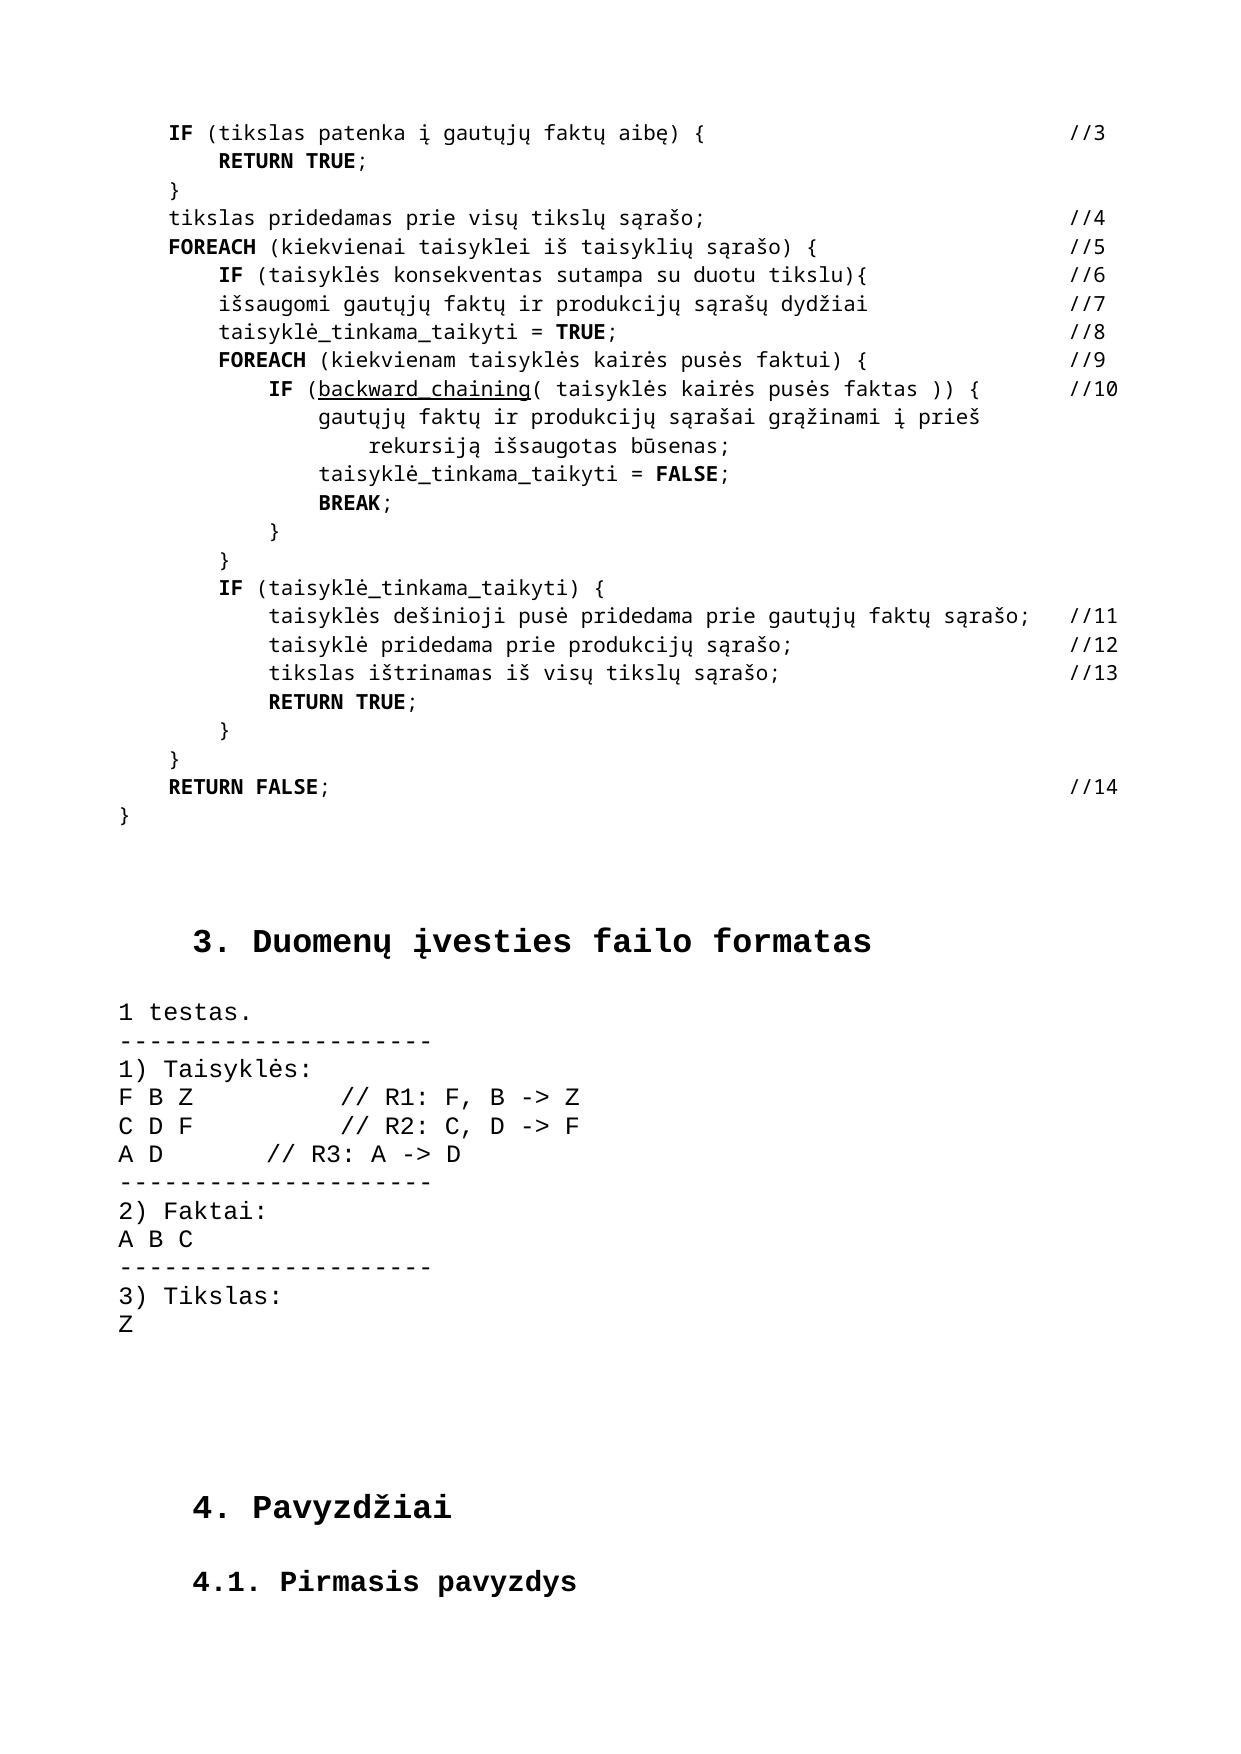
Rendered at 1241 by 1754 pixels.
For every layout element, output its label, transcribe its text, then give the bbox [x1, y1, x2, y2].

text IF (taisyklė_tinkama_taikyti) { [118, 573, 1122, 602]
text } [118, 744, 1122, 772]
text gautųjų faktų ir produkcijų sąrašai grąžinami į prieš [118, 402, 1122, 431]
text taisyklės dešinioji pusė pridedama prie gautųjų faktų sąrašo; //11 [118, 602, 1122, 630]
text 2) Faktai: [118, 1198, 1122, 1227]
text FOREACH (kiekvienai taisyklei iš taisyklių sąrašo) { //5 [118, 232, 1122, 260]
text A B C [118, 1227, 1122, 1255]
text } [118, 175, 1122, 203]
text A D // R3: A -> D [118, 1142, 1122, 1170]
text --------------------- [118, 1028, 1122, 1057]
text tikslas pridedamas prie visų tikslų sąrašo; //4 [118, 203, 1122, 232]
text RETURN TRUE; [118, 147, 1122, 175]
text Z [118, 1312, 1122, 1340]
text 3) Tikslas: [118, 1283, 1122, 1312]
text } [118, 545, 1122, 573]
text } [118, 715, 1122, 744]
text 4.1. Pirmasis pavyzdys [118, 1567, 1122, 1600]
text RETURN FALSE; //14 [118, 772, 1122, 801]
text --------------------- [118, 1170, 1122, 1198]
text RETURN TRUE; [118, 687, 1122, 715]
text IF (backward_chaining( taisyklės kairės pusės faktas )) { //10 [118, 374, 1122, 402]
text --------------------- [118, 1255, 1122, 1283]
text F B Z // R1: F, B -> Z [118, 1085, 1122, 1113]
text IF (taisyklės konsekventas sutampa su duotu tikslu){ //6 [118, 260, 1122, 289]
text taisyklė_tinkama_taikyti = FALSE; [118, 459, 1122, 488]
text 1 testas. [118, 1000, 1122, 1028]
text 4. Pavyzdžiai [192, 1491, 1122, 1529]
text IF (tikslas patenka į gautųjų faktų aibę) { //3 [118, 118, 1122, 147]
text 3. Duomenų įvesties failo formatas [192, 924, 1122, 962]
text tikslas ištrinamas iš visų tikslų sąrašo; //13 [118, 658, 1122, 687]
text 1) Taisyklės: [118, 1057, 1122, 1085]
text BREAK; [118, 488, 1122, 516]
text } [118, 801, 1122, 829]
text taisyklė_tinkama_taikyti = TRUE; //8 [118, 317, 1122, 346]
text } [118, 516, 1122, 545]
text rekursiją išsaugotas būsenas; [118, 431, 1122, 459]
text išsaugomi gautųjų faktų ir produkcijų sąrašų dydžiai //7 [118, 289, 1122, 317]
text FOREACH (kiekvienam taisyklės kairės pusės faktui) { //9 [118, 346, 1122, 374]
text C D F // R2: C, D -> F [118, 1113, 1122, 1142]
text taisyklė pridedama prie produkcijų sąrašo; //12 [118, 630, 1122, 658]
